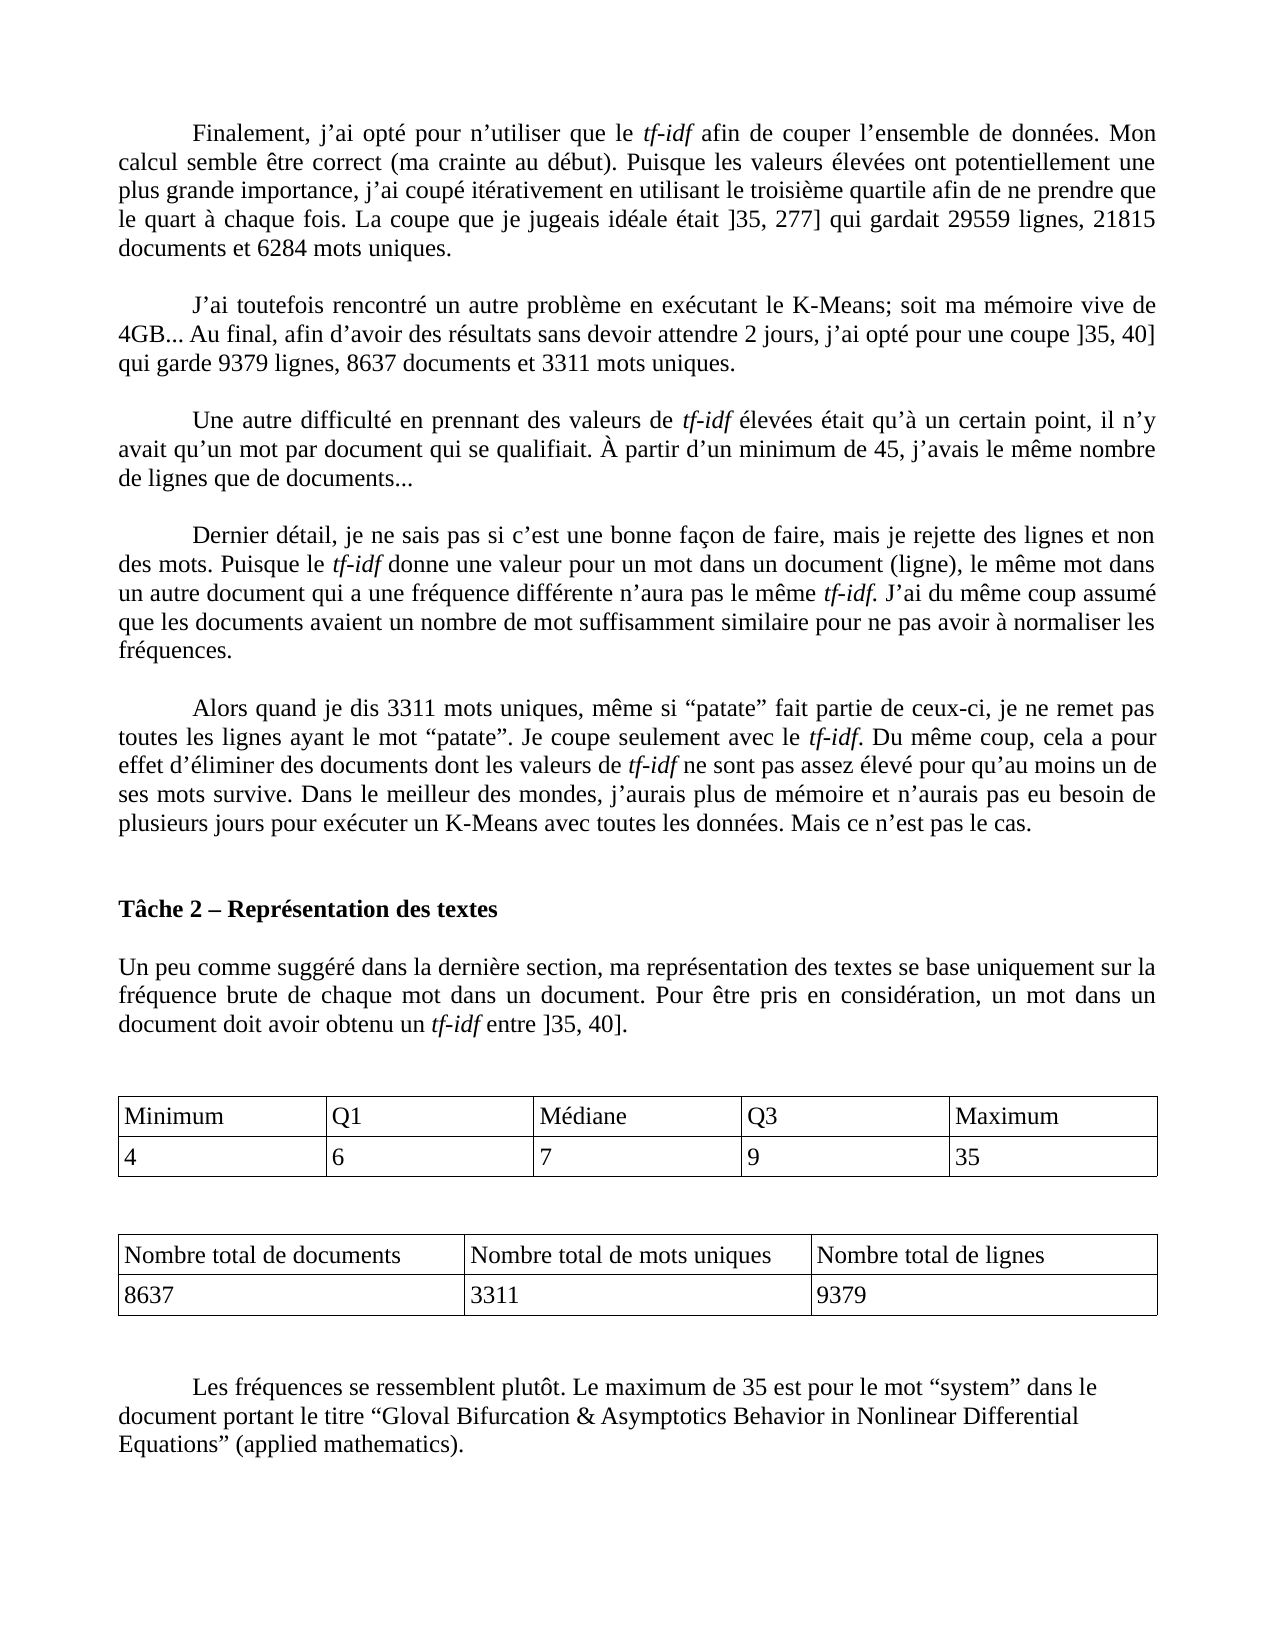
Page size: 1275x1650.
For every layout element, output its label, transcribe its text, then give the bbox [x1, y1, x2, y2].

table_cell 9 [742, 1137, 949, 1176]
table_header Médiane [534, 1097, 741, 1136]
table_cell 7 [534, 1137, 741, 1176]
table_cell 4 [119, 1137, 326, 1176]
table_cell 35 [950, 1137, 1157, 1176]
table_cell 8637 [119, 1275, 464, 1314]
table_header Maximum [950, 1097, 1157, 1136]
table_header Q3 [742, 1097, 949, 1136]
text Les fréquences se ressemblent plutôt. Le maximum de 35 est pour le mot “system” dans le document portant le titre “Gloval Bifurcation & Asymptotics Behavior in Nonlinear Differential Equations” (applied mathematics). [118, 1372, 1157, 1458]
text Une autre difficulté en prennant des valeurs de tf-idf élevées était qu’à un certain point, il n’y avait qu’un mot par document qui se qualifiait. À partir d’un minimum de 45, j’avais le même nombre de lignes que de documents... [118, 406, 1157, 492]
text Finalement, j’ai opté pour n’utiliser que le tf-idf afin de couper l’ensemble de données. Mon calcul semble être correct (ma crainte au début). Puisque les valeurs élevées ont potentiellement une plus grande importance, j’ai coupé itérativement en utilisant le troisième quartile afin de ne prendre que le quart à chaque fois. La coupe que je jugeais idéale était ]35, 277] qui gardait 29559 lignes, 21815 documents et 6284 mots uniques. [118, 118, 1157, 262]
table_cell 3311 [465, 1275, 811, 1314]
table_cell 6 [327, 1137, 533, 1176]
table_header Nombre total de mots uniques [465, 1235, 811, 1274]
text Tâche 2 – Représentation des textes [118, 894, 1157, 923]
table_cell 9379 [812, 1275, 1157, 1314]
text Un peu comme suggéré dans la dernière section, ma représentation des textes se base uniquement sur la fréquence brute de chaque mot dans un document. Pour être pris en considération, un mot dans un document doit avoir obtenu un tf-idf entre ]35, 40]. [118, 952, 1157, 1038]
table_header Nombre total de documents [119, 1235, 464, 1274]
text J’ai toutefois rencontré un autre problème en exécutant le K-Means; soit ma mémoire vive de 4GB... Au final, afin d’avoir des résultats sans devoir attendre 2 jours, j’ai opté pour une coupe ]35, 40] qui garde 9379 lignes, 8637 documents et 3311 mots uniques. [118, 291, 1157, 377]
table_header Q1 [327, 1097, 533, 1136]
text Alors quand je dis 3311 mots uniques, même si “patate” fait partie de ceux-ci, je ne remet pas toutes les lignes ayant le mot “patate”. Je coupe seulement avec le tf-idf. Du même coup, cela a pour effet d’éliminer des documents dont les valeurs de tf-idf ne sont pas assez élevé pour qu’au moins un de ses mots survive. Dans le meilleur des mondes, j’aurais plus de mémoire et n’aurais pas eu besoin de plusieurs jours pour exécuter un K-Means avec toutes les données. Mais ce n’est pas le cas. [118, 693, 1157, 837]
table_header Minimum [119, 1097, 326, 1136]
table_header Nombre total de lignes [812, 1235, 1157, 1274]
text Dernier détail, je ne sais pas si c’est une bonne façon de faire, mais je rejette des lignes et non des mots. Puisque le tf-idf donne une valeur pour un mot dans un document (ligne), le même mot dans un autre document qui a une fréquence différente n’aura pas le même tf-idf. J’ai du même coup assumé que les documents avaient un nombre de mot suffisamment similaire pour ne pas avoir à normaliser les fréquences. [118, 521, 1157, 664]
